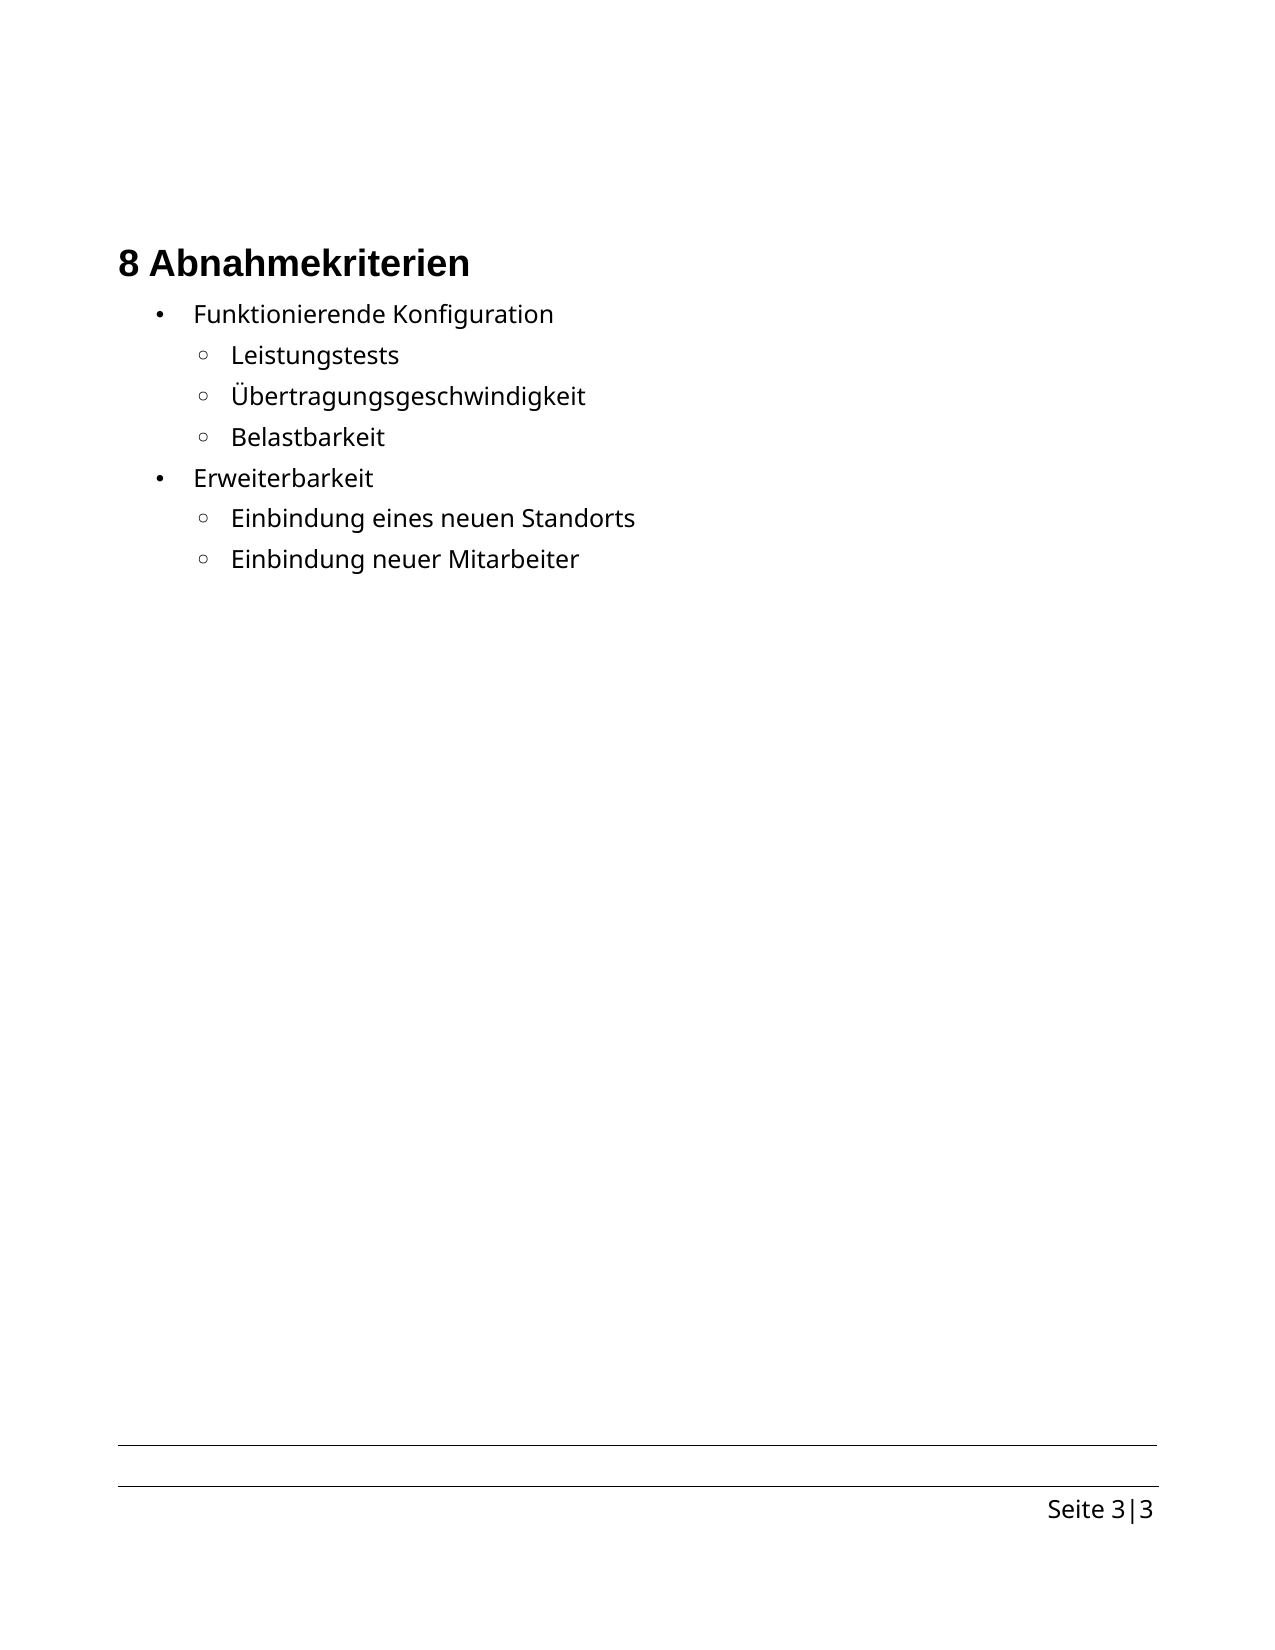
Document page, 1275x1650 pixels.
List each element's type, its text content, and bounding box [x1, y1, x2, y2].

table_header [118, 1399, 1157, 1445]
list Funktionierende Konfiguration [156, 297, 1157, 331]
subtitle 8 Abnahmekriterien [118, 241, 1157, 284]
list Erweiterbarkeit [156, 460, 1157, 494]
list Leistungstests [193, 338, 1157, 372]
list Einbindung eines neuen Standorts [193, 501, 1157, 535]
list Belastbarkeit [193, 419, 1157, 453]
list Übertragungsgeschwindigkeit [193, 378, 1157, 413]
list Einbindung neuer Mitarbeiter [193, 542, 1157, 576]
